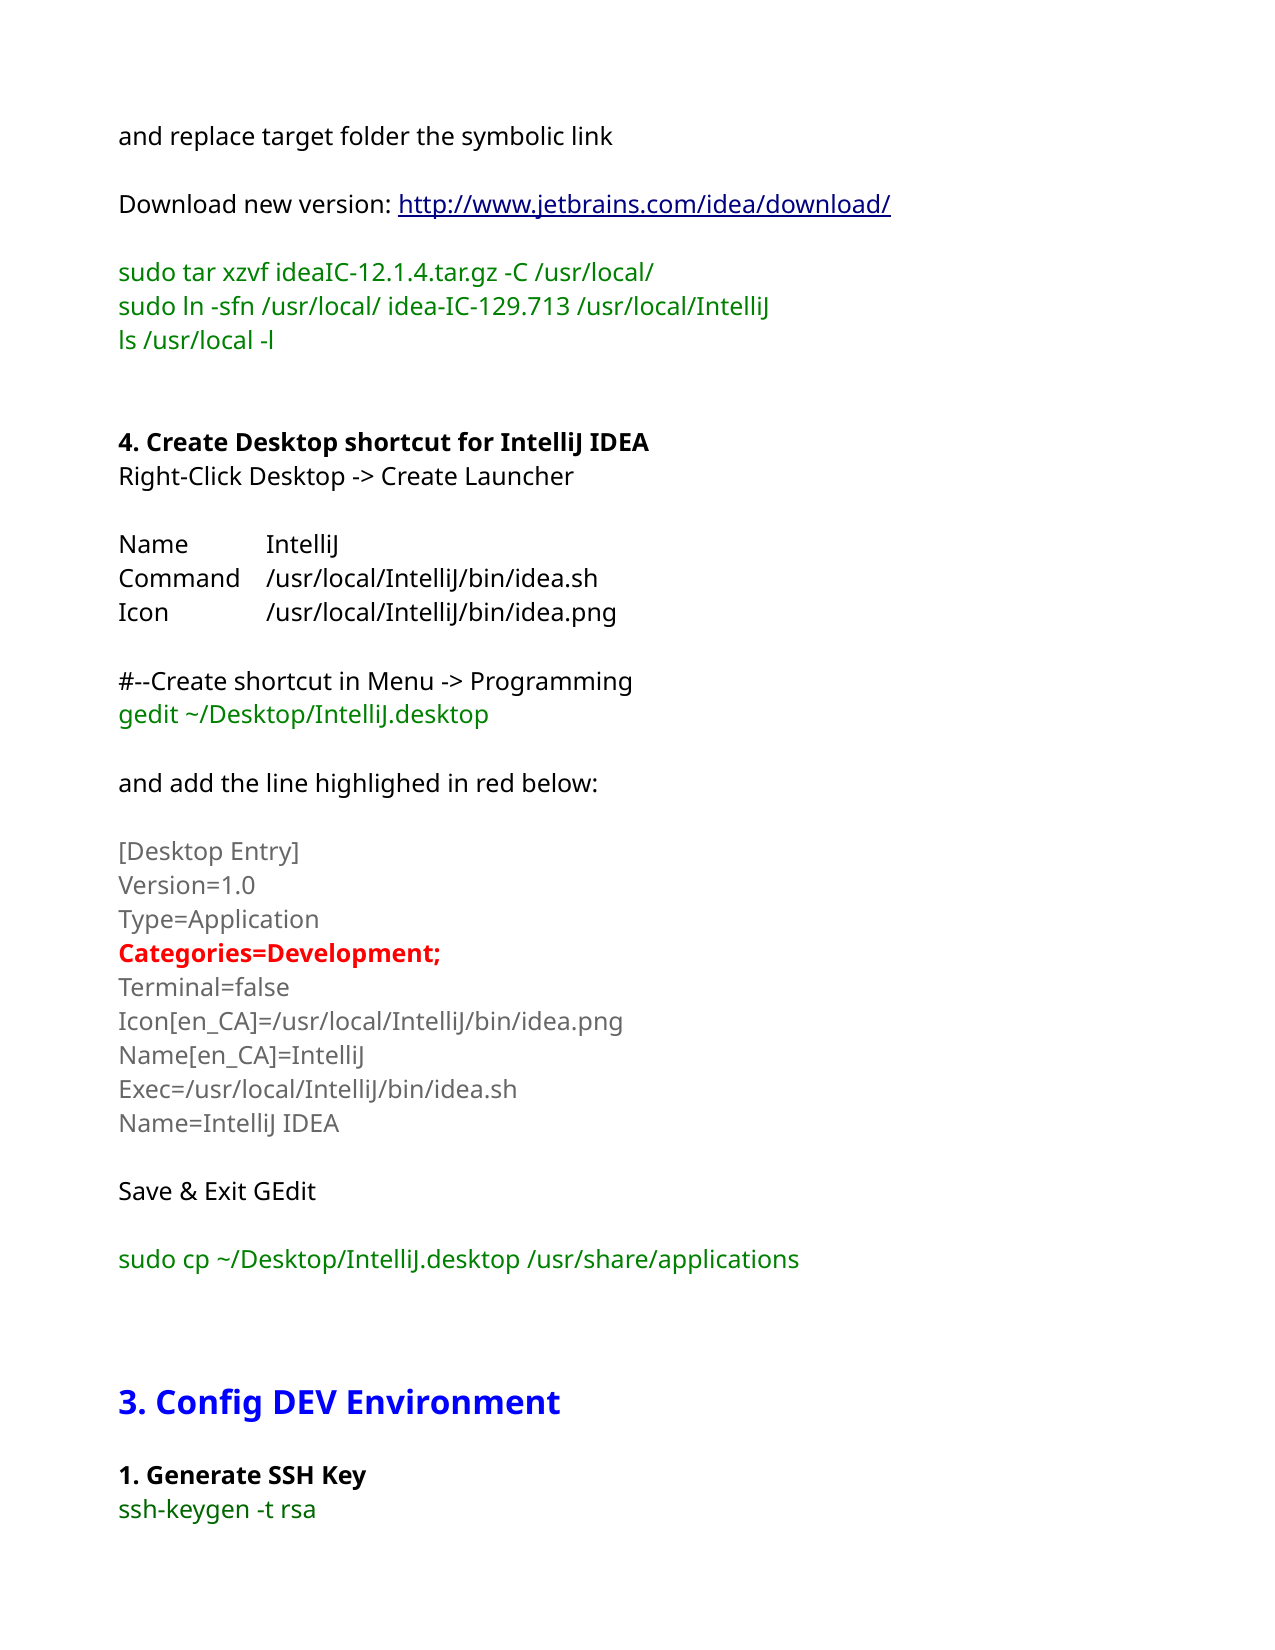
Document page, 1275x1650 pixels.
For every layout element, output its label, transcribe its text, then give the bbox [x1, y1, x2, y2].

text Name[en_CA]=IntelliJ [118, 1038, 1157, 1072]
text Categories=Development; [118, 936, 1157, 970]
text Command /usr/local/IntelliJ/bin/idea.sh [118, 561, 1157, 595]
text Save & Exit GEdit [118, 1174, 1157, 1208]
text #--Create shortcut in Menu -> Programming [118, 663, 1157, 697]
text and add the line highlighed in red below: [118, 765, 1157, 799]
text Download new version: http://www.jetbrains.com/idea/download/ [118, 186, 1157, 220]
text Type=Application [118, 902, 1157, 936]
text gedit ~/Desktop/IntelliJ.desktop [118, 697, 1157, 731]
text sudo tar xzvf ideaIC-12.1.4.tar.gz -C /usr/local/ [118, 254, 1157, 288]
text Name IntelliJ [118, 527, 1157, 561]
text Right-Click Desktop -> Create Launcher [118, 459, 1157, 493]
text and replace target folder the symbolic link [118, 118, 1157, 152]
text sudo ln -sfn /usr/local/ idea-IC-129.713 /usr/local/IntelliJ [118, 288, 1157, 322]
text Terminal=false [118, 970, 1157, 1004]
text ls /usr/local -l [118, 322, 1157, 357]
text sudo cp ~/Desktop/IntelliJ.desktop /usr/share/applications [118, 1242, 1157, 1276]
text 1. Generate SSH Key ssh-keygen -t rsa [118, 1458, 1157, 1526]
text 4. Create Desktop shortcut for IntelliJ IDEA [118, 425, 1157, 459]
text 3. Config DEV Environment [118, 1378, 1157, 1424]
text Version=1.0 [118, 867, 1157, 902]
text [Desktop Entry] [118, 833, 1157, 867]
text Name=IntelliJ IDEA [118, 1106, 1157, 1140]
text Icon /usr/local/IntelliJ/bin/idea.png [118, 595, 1157, 629]
text Exec=/usr/local/IntelliJ/bin/idea.sh [118, 1072, 1157, 1106]
text Icon[en_CA]=/usr/local/IntelliJ/bin/idea.png [118, 1004, 1157, 1038]
